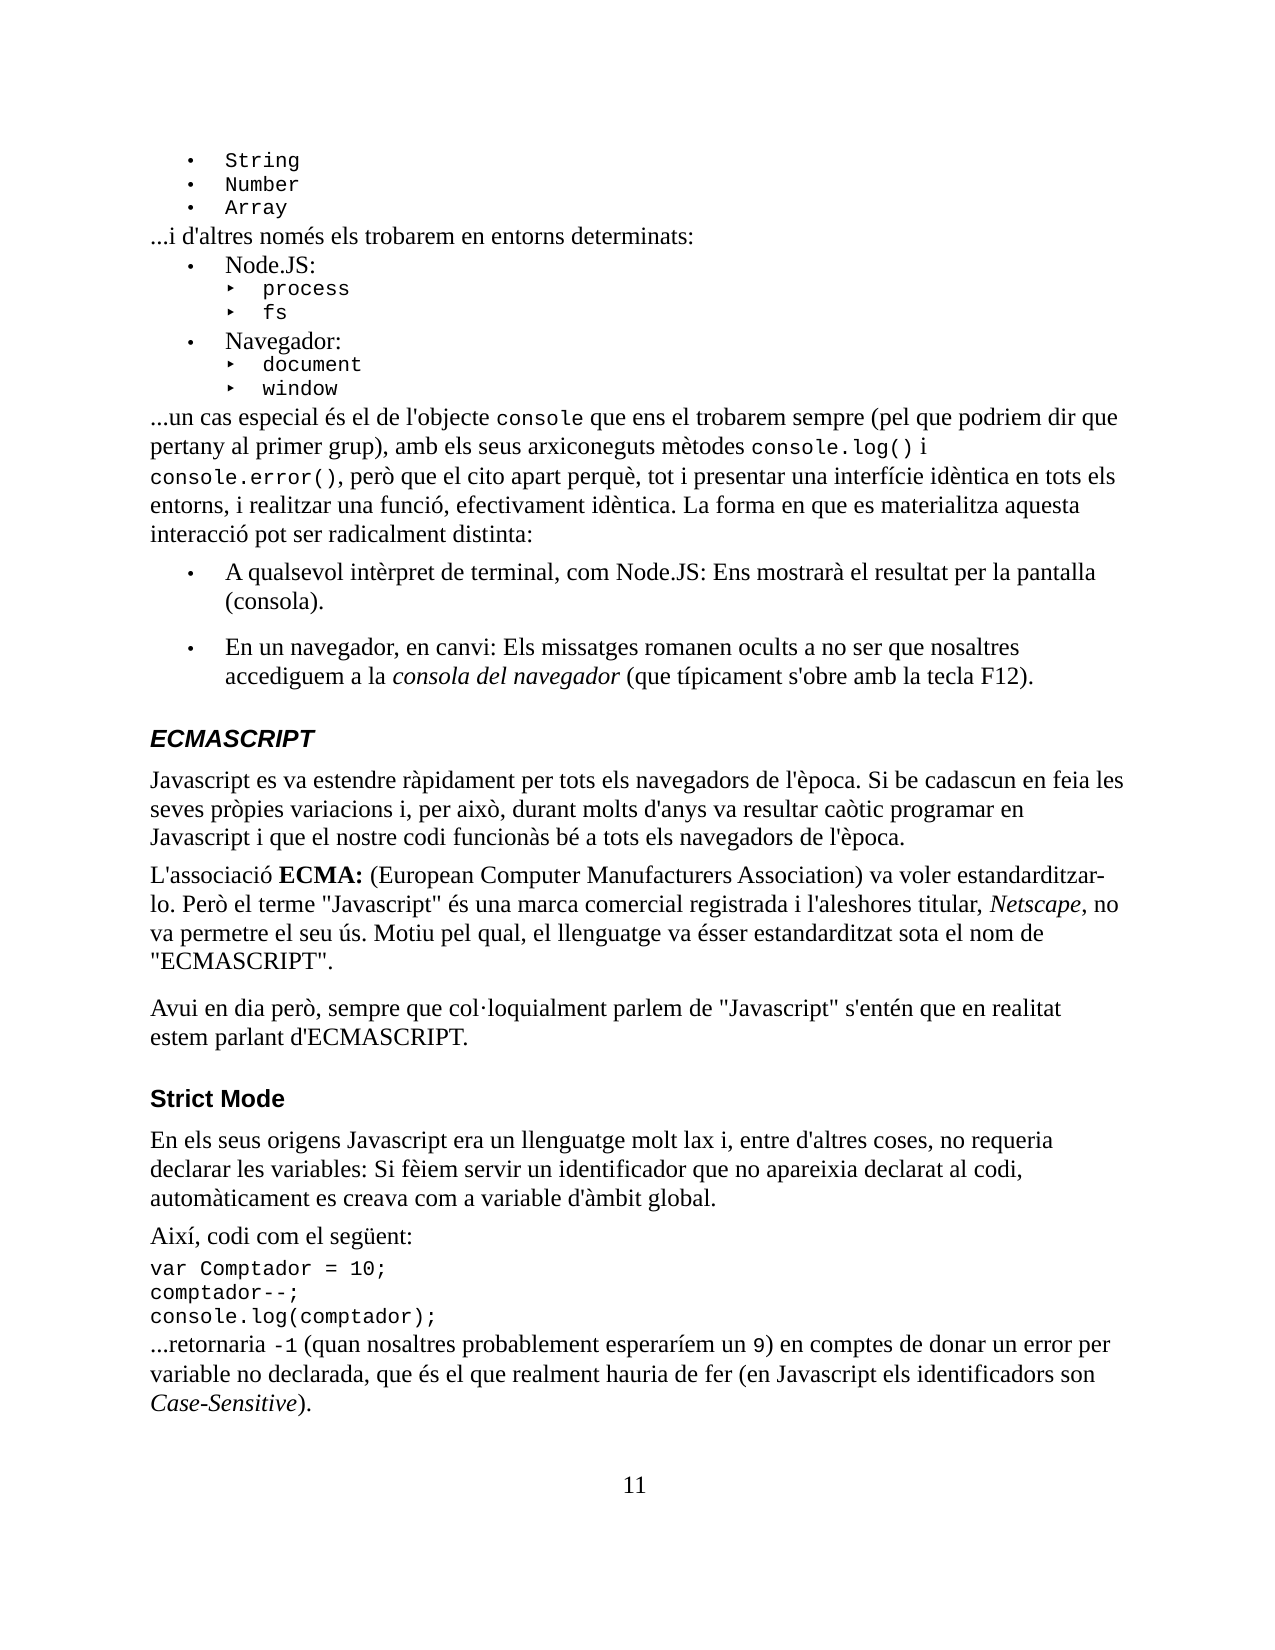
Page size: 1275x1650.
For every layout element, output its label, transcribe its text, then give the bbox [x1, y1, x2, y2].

list process [225, 278, 1125, 302]
text var Comptador = 10; [150, 1258, 1125, 1282]
text Així, codi com el següent: [150, 1221, 1125, 1249]
list En un navegador, en canvi: Els missatges romanen ocults a no ser que nosaltres accediguem a la consola del navegador (que típicament s'obre amb la tecla F12). [187, 632, 1125, 690]
text ...i d'altres només els trobarem en entorns determinats: [150, 221, 1125, 250]
text console.log(comptador); [150, 1306, 1125, 1329]
list Number [187, 174, 1125, 197]
text ...un cas especial és el de l'objecte console que ens el trobarem sempre (pel que podriem dir que pertany al primer grup), amb els seus arxiconeguts mètodes console.log() i console.error(), però que el cito apart perquè, tot i presentar una interfície idèntica en tots els entorns, i realitzar una funció, efectivament idèntica. La forma en que es materialitza aquesta interacció pot ser radicalment distinta: [150, 402, 1125, 548]
list Array [187, 197, 1125, 221]
list document [225, 354, 1125, 378]
text Javascript es va estendre ràpidament per tots els navegadors de l'època. Si be cadascun en feia les seves pròpies variacions i, per això, durant molts d'anys va resultar caòtic programar en Javascript i que el nostre codi funcionàs bé a tots els navegadors de l'època. [150, 765, 1125, 851]
subtitle Strict Mode [150, 1084, 1125, 1113]
text ...retornaria -1 (quan nosaltres probablement esperaríem un 9) en comptes de donar un error per variable no declarada, que és el que realment hauria de fer (en Javascript els identificadors son Case-Sensitive). [150, 1329, 1125, 1416]
text L'associació ECMA: (European Computer Manufacturers Association) va voler estandarditzar-lo. Però el terme "Javascript" és una marca comercial registrada i l'aleshores titular, Netscape, no va permetre el seu ús. Motiu pel qual, el llenguatge va ésser estandarditzat sota el nom de "ECMASCRIPT". [150, 860, 1125, 975]
list A qualsevol intèrpret de terminal, com Node.JS: Ens mostrarà el resultat per la pantalla (consola). [187, 557, 1125, 614]
list String [187, 150, 1125, 174]
list Node.JS: [187, 250, 1125, 278]
list window [225, 378, 1125, 402]
text Avui en dia però, sempre que col·loquialment parlem de "Javascript" s'entén que en realitat estem parlant d'ECMASCRIPT. [150, 993, 1125, 1051]
text comptador--; [150, 1282, 1125, 1306]
subtitle ECMASCRIPT [150, 724, 1125, 752]
list fs [225, 302, 1125, 326]
text En els seus origens Javascript era un llenguatge molt lax i, entre d'altres coses, no requeria declarar les variables: Si fèiem servir un identificador que no apareixia declarat al codi, automàticament es creava com a variable d'àmbit global. [150, 1126, 1125, 1212]
list Navegador: [187, 326, 1125, 354]
